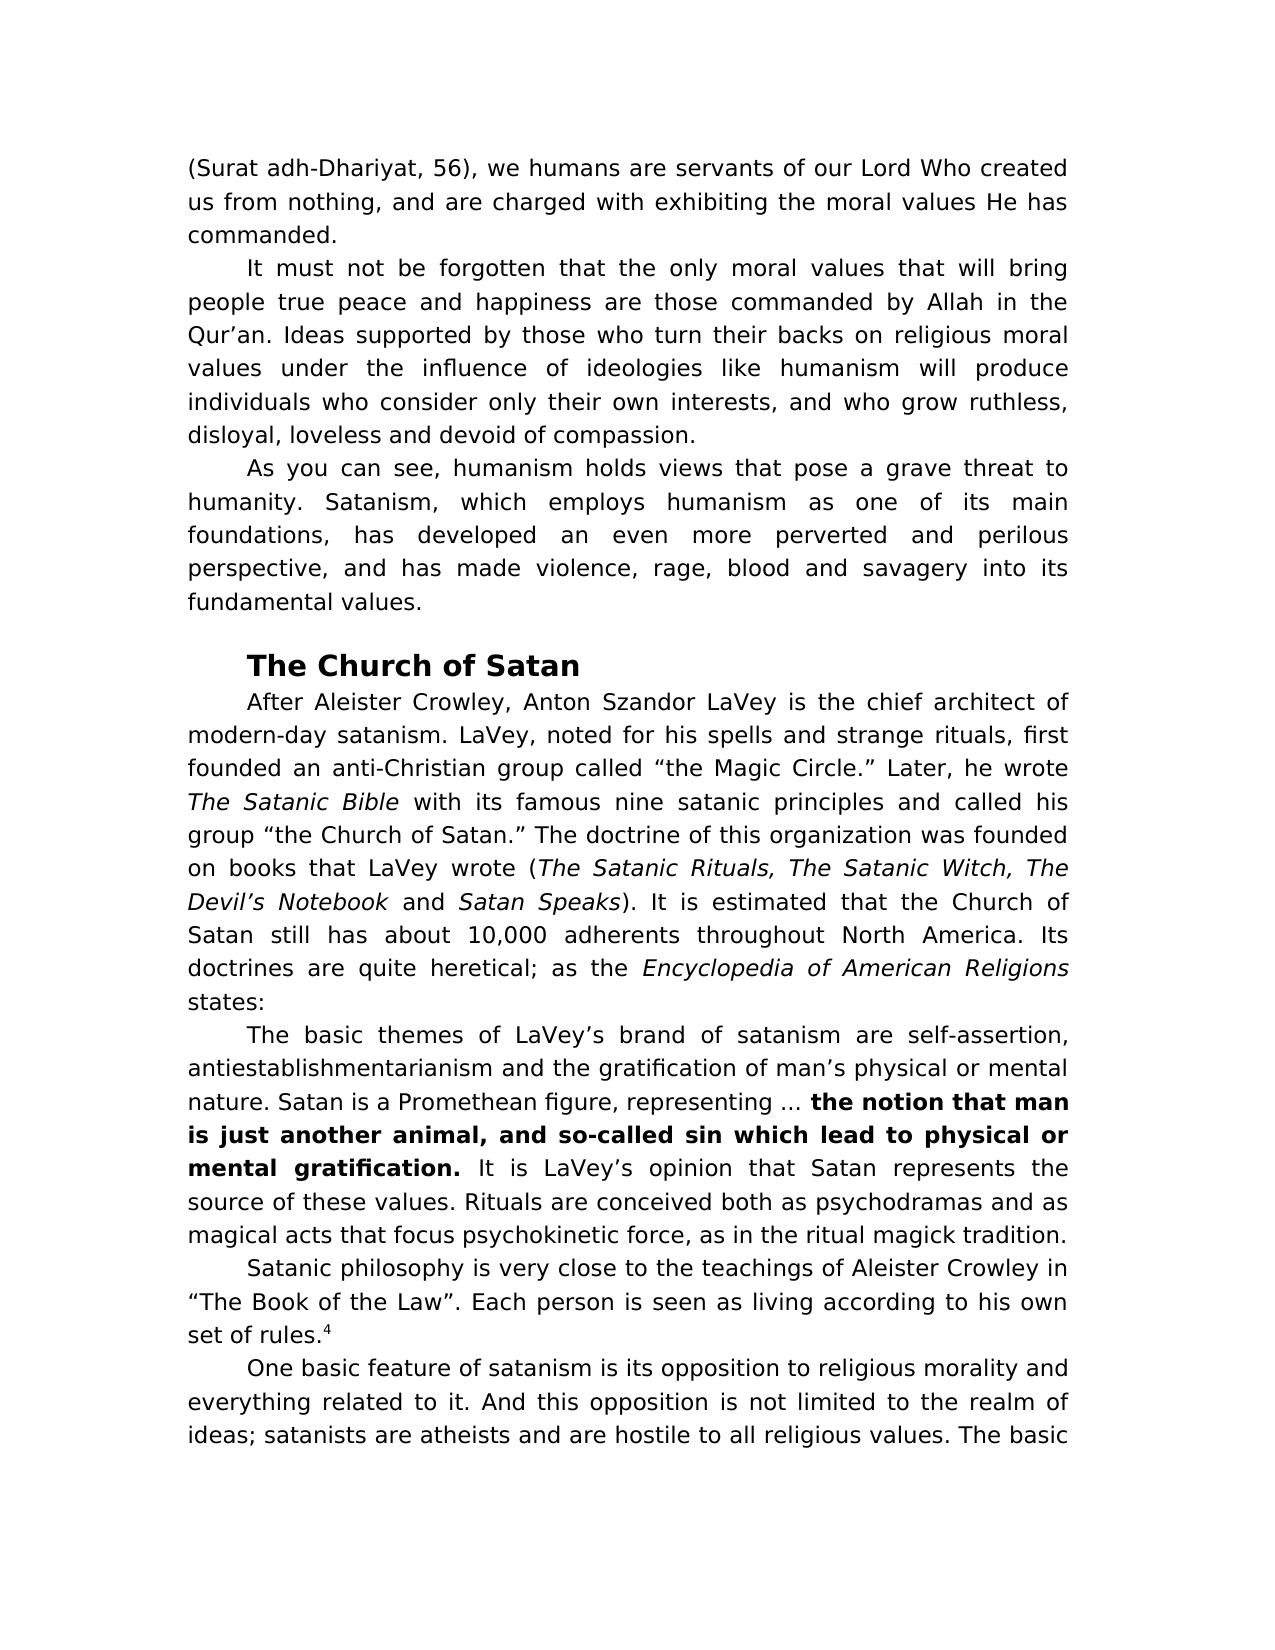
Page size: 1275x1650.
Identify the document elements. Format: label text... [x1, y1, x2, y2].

text It must not be forgotten that the only moral values that will bring people true peace and happiness are those commanded by Allah in the Qur’an. Ideas supported by those who turn their backs on religious moral values under the influence of ideologies like humanism will produce individuals who consider only their own interests, and who grow ruthless, disloyal, loveless and devoid of compassion. [187, 250, 1070, 450]
text The Church of Satan [187, 650, 1070, 683]
text Satanic philosophy is very close to the teachings of Aleister Crowley in “The Book of the Law”. Each person is seen as living according to his own set of rules.4 [187, 1250, 1070, 1350]
text As you can see, humanism holds views that pose a grave threat to humanity. Satanism, which employs humanism as one of its main foundations, has developed an even more perverted and perilous perspective, and has made violence, rage, blood and savagery into its fundamental values. [187, 450, 1070, 617]
text One basic feature of satanism is its opposition to religious morality and everything related to it. And this opposition is not limited to the realm of ideas; satanists are atheists and are hostile to all religious values. The basic [187, 1350, 1070, 1450]
text (Surat adh-Dhariyat, 56), we humans are servants of our Lord Who created us from nothing, and are charged with exhibiting the moral values He has commanded. [187, 150, 1070, 250]
text The basic themes of LaVey’s brand of satanism are self-assertion, antiestablishmentarianism and the gratification of man’s physical or mental nature. Satan is a Promethean figure, representing ... the notion that man is just another animal, and so-called sin which lead to physical or mental gratification. It is LaVey’s opinion that Satan represents the source of these values. Rituals are conceived both as psychodramas and as magical acts that focus psychokinetic force, as in the ritual magick tradition. [187, 1017, 1070, 1250]
text After Aleister Crowley, Anton Szandor LaVey is the chief architect of modern-day satanism. LaVey, noted for his spells and strange rituals, first founded an anti-Christian group called “the Magic Circle.” Later, he wrote The Satanic Bible with its famous nine satanic principles and called his group “the Church of Satan.” The doctrine of this organization was founded on books that LaVey wrote (The Satanic Rituals, The Satanic Witch, The Devil’s Notebook and Satan Speaks). It is estimated that the Church of Satan still has about 10,000 adherents throughout North America. Its doctrines are quite heretical; as the Encyclopedia of American Religions states: [187, 683, 1070, 1017]
